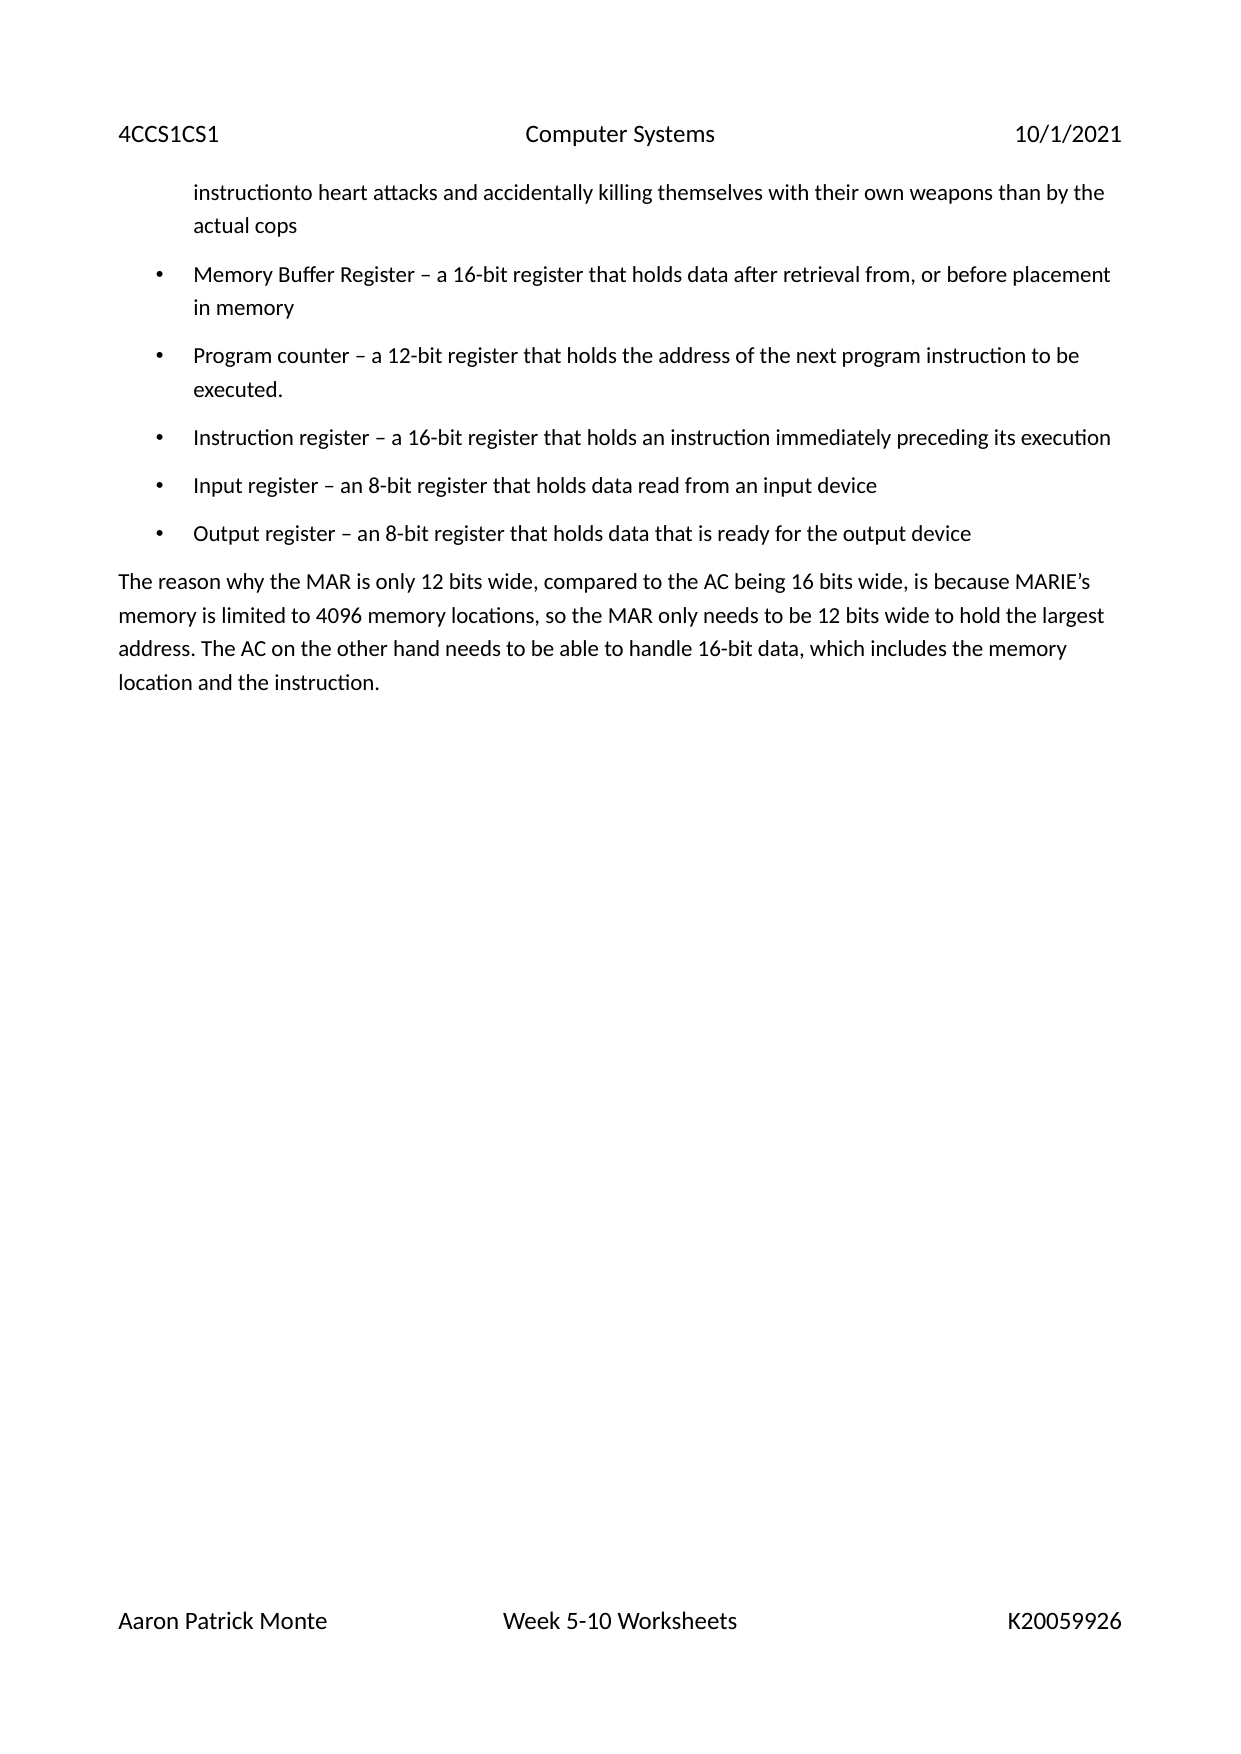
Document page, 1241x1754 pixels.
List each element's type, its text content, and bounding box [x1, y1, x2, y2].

list Memory Buffer Register – a 16-bit register that holds data after retrieval from, or before placement in memory [156, 260, 1122, 321]
list Input register – an 8-bit register that holds data read from an input device [156, 471, 1122, 499]
list Instruction register – a 16-bit register that holds an instruction immediately preceding its execution [156, 423, 1122, 451]
list Output register – an 8-bit register that holds data that is ready for the output device [156, 519, 1122, 547]
text The reason why the MAR is only 12 bits wide, compared to the AC being 16 bits wide, is because MARIE’s memory is limited to 4096 memory locations, so the MAR only needs to be 12 bits wide to hold the largest address. The AC on the other hand needs to be able to handle 16-bit data, which includes the memory location and the instruction. [118, 567, 1122, 696]
list Program counter – a 12-bit register that holds the address of the next program instruction to be executed. [156, 341, 1122, 403]
list instructionto heart attacks and accidentally killing themselves with their own weapons than by the actual cops [156, 178, 1122, 240]
